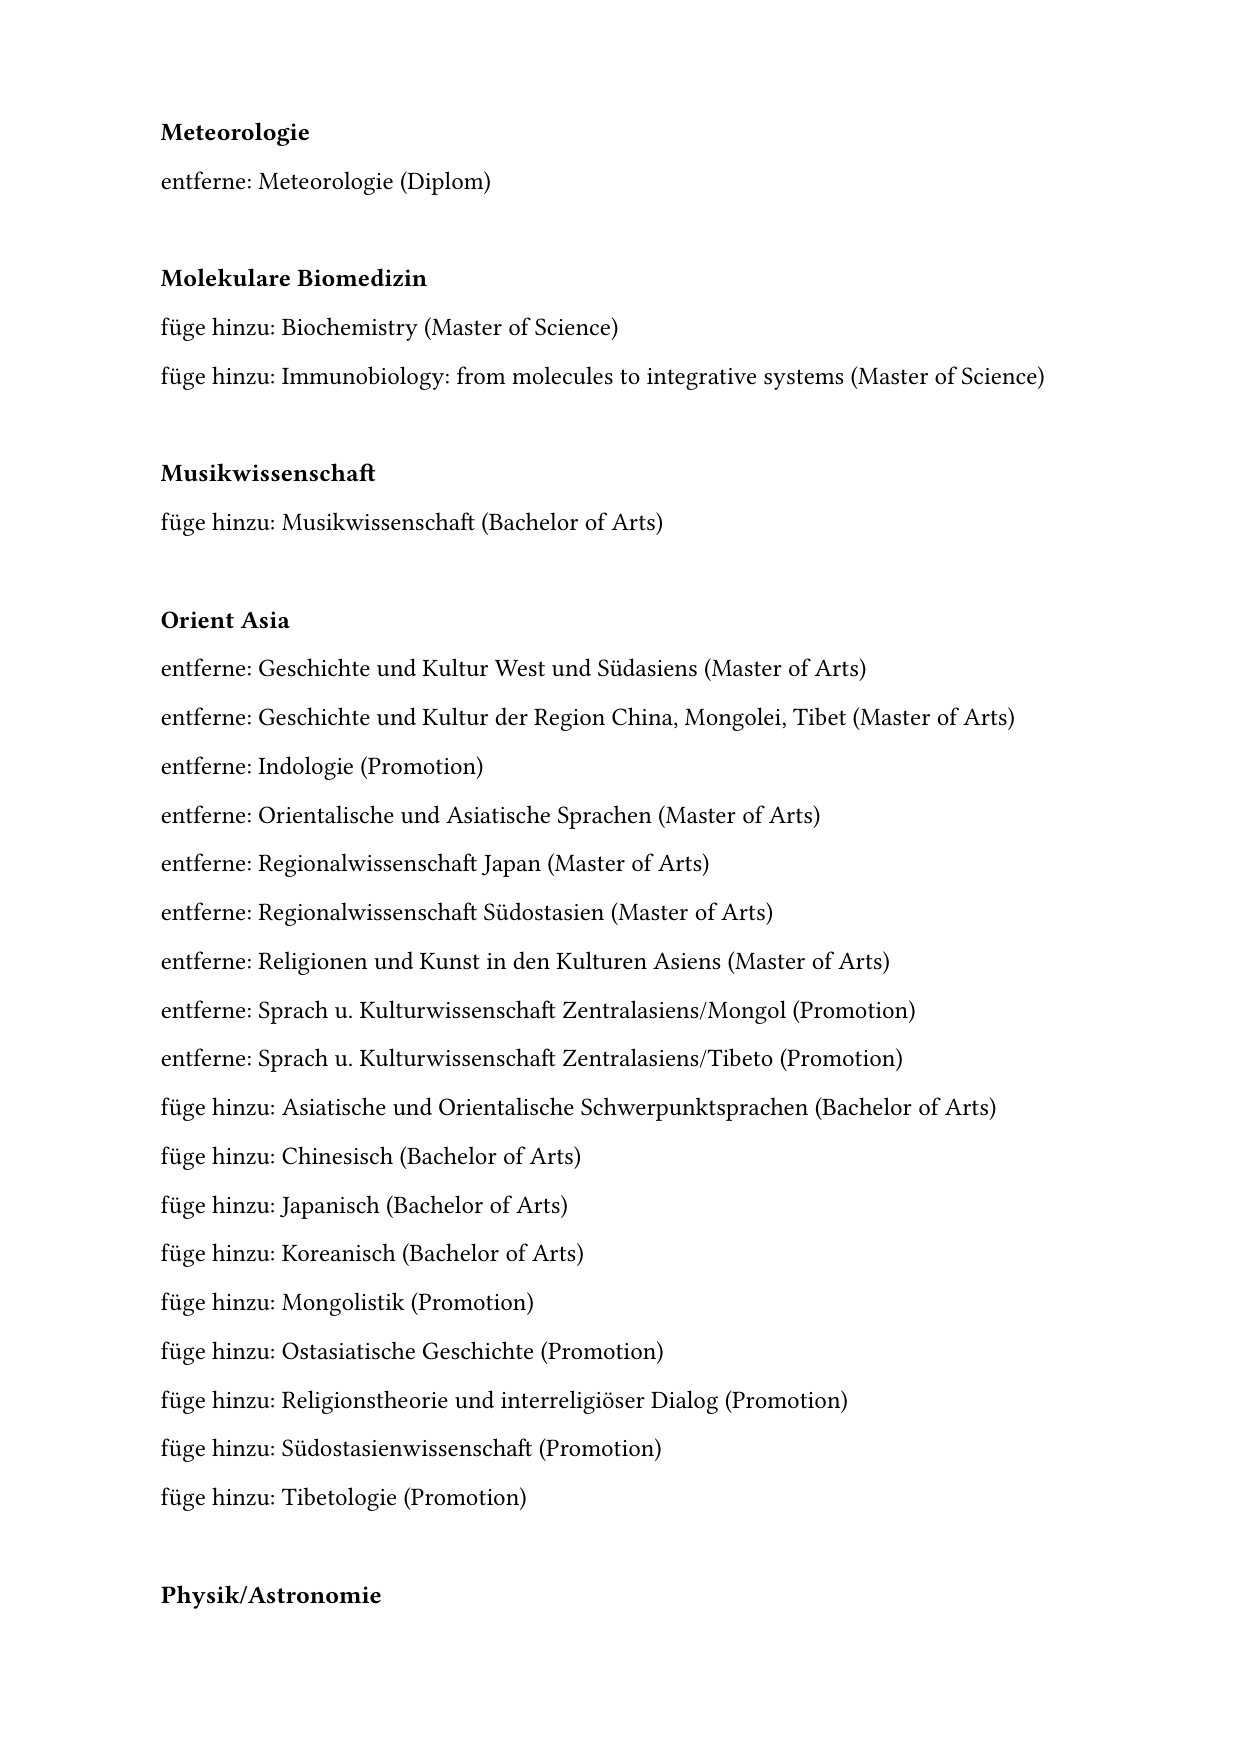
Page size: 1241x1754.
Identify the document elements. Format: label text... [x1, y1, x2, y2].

text füge hinzu: Tibetologie (Promotion) [161, 1483, 1122, 1512]
text entferne: Meteorologie (Diplom) [161, 167, 1122, 195]
text füge hinzu: Südostasienwissenschaft (Promotion) [161, 1434, 1122, 1463]
text entferne: Geschichte und Kultur der Region China, Mongolei, Tibet (Master of Arts) [161, 703, 1122, 732]
text entferne: Religionen und Kunst in den Kulturen Asiens (Master of Arts) [161, 947, 1122, 975]
text Orient Asia [161, 606, 1122, 634]
text füge hinzu: Chinesisch (Bachelor of Arts) [161, 1142, 1122, 1170]
text füge hinzu: Biochemistry (Master of Science) [161, 313, 1122, 342]
text füge hinzu: Japanisch (Bachelor of Arts) [161, 1191, 1122, 1219]
text entferne: Sprach u. Kulturwissenschaft Zentralasiens/Mongol (Promotion) [161, 996, 1122, 1024]
text füge hinzu: Immunobiology: from molecules to integrative systems (Master of Science) [161, 362, 1122, 390]
text Molekulare Biomedizin [161, 264, 1122, 293]
text füge hinzu: Musikwissenschaft (Bachelor of Arts) [161, 508, 1122, 537]
text Musikwissenschaft [161, 459, 1122, 488]
text entferne: Orientalische und Asiatische Sprachen (Master of Arts) [161, 801, 1122, 829]
text füge hinzu: Koreanisch (Bachelor of Arts) [161, 1239, 1122, 1268]
text entferne: Sprach u. Kulturwissenschaft Zentralasiens/Tibeto (Promotion) [161, 1044, 1122, 1073]
text füge hinzu: Religionstheorie und interreligiöser Dialog (Promotion) [161, 1386, 1122, 1414]
text füge hinzu: Mongolistik (Promotion) [161, 1288, 1122, 1317]
text entferne: Indologie (Promotion) [161, 752, 1122, 780]
text füge hinzu: Asiatische und Orientalische Schwerpunktsprachen (Bachelor of Arts) [161, 1093, 1122, 1122]
text Meteorologie [161, 118, 1122, 147]
text entferne: Geschichte und Kultur West und Südasiens (Master of Arts) [161, 654, 1122, 683]
text füge hinzu: Ostasiatische Geschichte (Promotion) [161, 1337, 1122, 1365]
text entferne: Regionalwissenschaft Japan (Master of Arts) [161, 849, 1122, 878]
text entferne: Regionalwissenschaft Südostasien (Master of Arts) [161, 898, 1122, 927]
text Physik/Astronomie [161, 1581, 1122, 1609]
